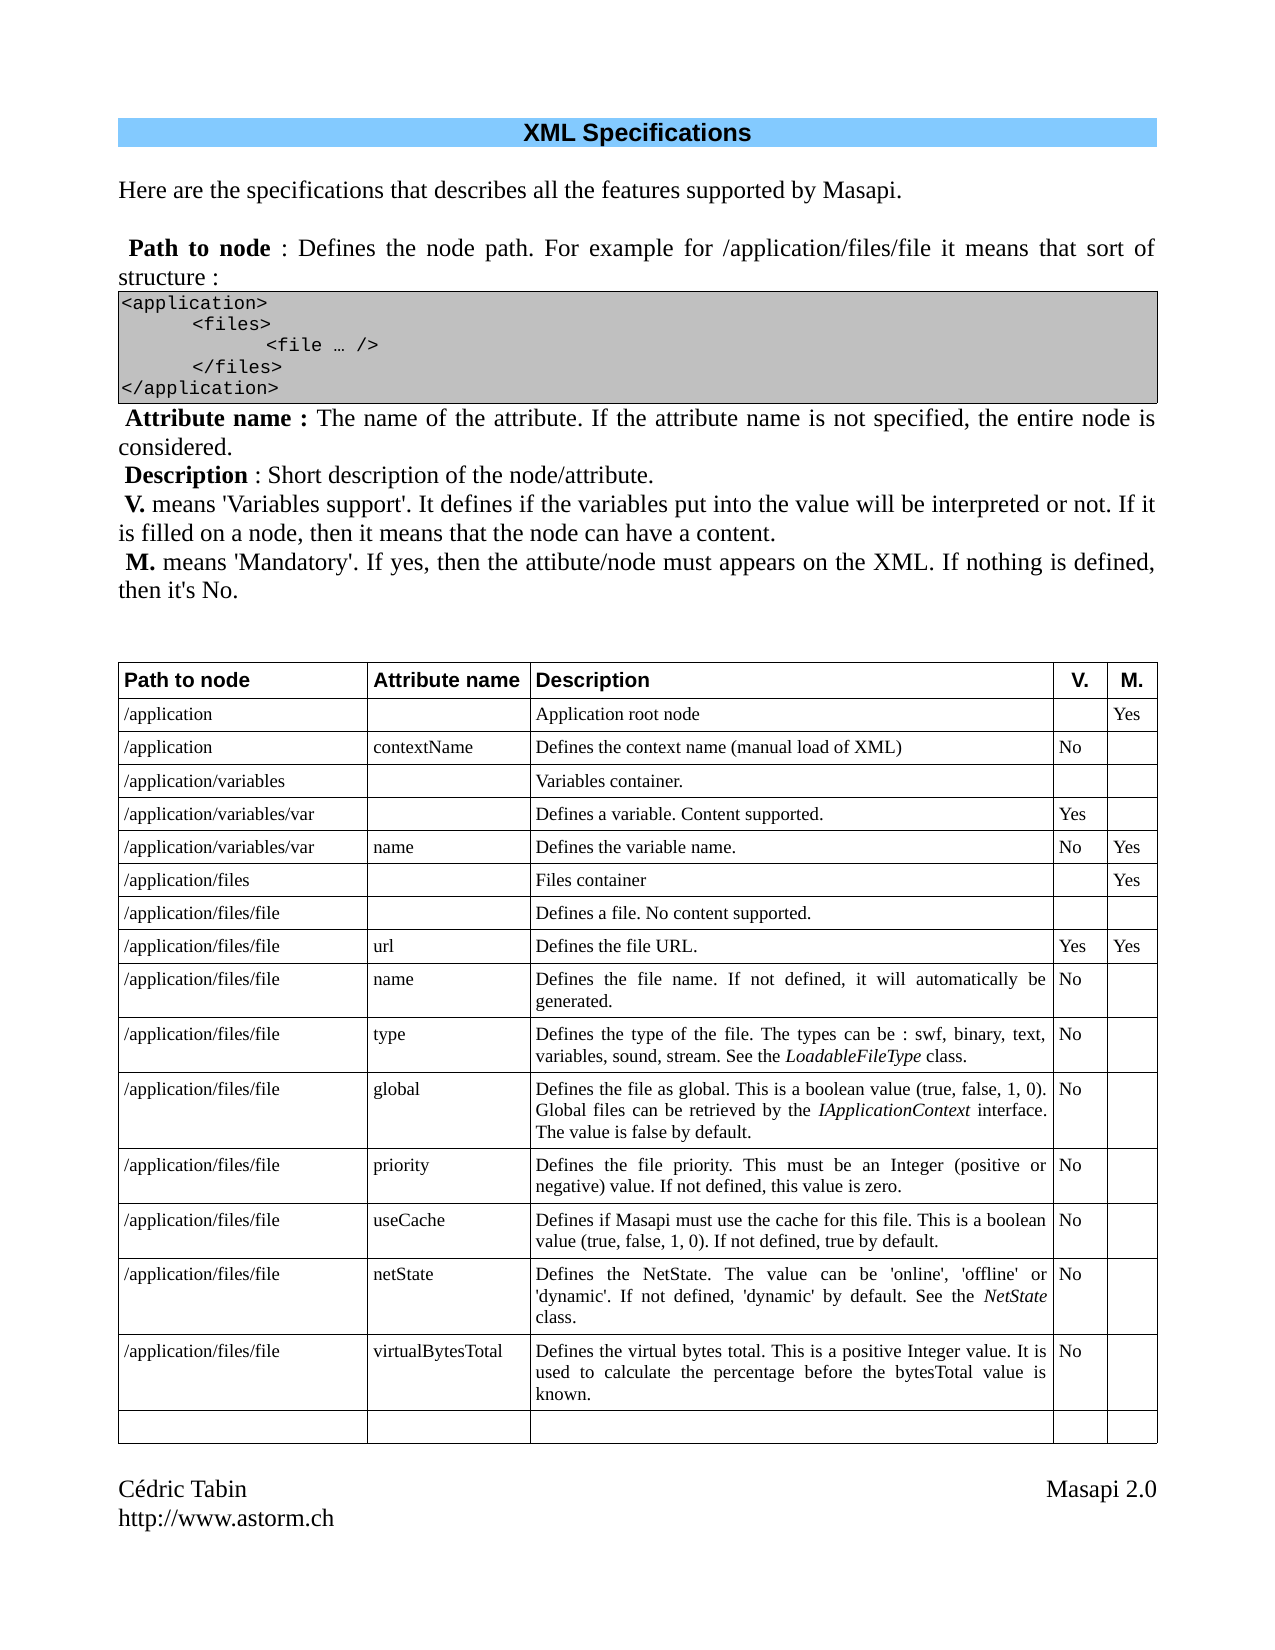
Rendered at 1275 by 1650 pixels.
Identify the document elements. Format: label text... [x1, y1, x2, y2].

table_cell virtualBytesTotal [368, 1335, 530, 1410]
table_cell [1108, 1411, 1157, 1443]
table_cell No [1054, 1149, 1107, 1203]
table_cell Defines the variable name. [531, 831, 1053, 863]
table_cell No [1054, 1018, 1107, 1072]
table_cell [1054, 897, 1107, 929]
text V. means 'Variables support'. It defines if the variables put into the value will be interpreted or not. If it is filled on a node, then it means that the node can have a content. [118, 489, 1157, 547]
table_cell contextName [368, 732, 530, 764]
text </files> [119, 354, 1157, 376]
text <application> [119, 292, 1157, 312]
table_cell [1054, 864, 1107, 896]
table_cell [119, 1411, 367, 1443]
table_cell /application/files/file [119, 1149, 367, 1203]
table_cell /application/files/file [119, 1073, 367, 1148]
text <files> [119, 312, 1157, 333]
table_cell [1108, 1204, 1157, 1257]
text Here are the specifications that describes all the features supported by Masapi. [118, 176, 1157, 204]
table_cell global [368, 1073, 530, 1148]
table_cell Files container [531, 864, 1053, 896]
table_cell [1108, 1149, 1157, 1203]
table_cell /application/files/file [119, 1018, 367, 1072]
table_cell /application/files/file [119, 1335, 367, 1410]
table_cell useCache [368, 1204, 530, 1257]
table_cell Yes [1108, 864, 1157, 896]
table_cell No [1054, 1335, 1107, 1410]
table_cell /application/files [119, 864, 367, 896]
text <file … /> [119, 333, 1157, 354]
table_cell /application/files/file [119, 1204, 367, 1257]
text M. means 'Mandatory'. If yes, then the attibute/node must appears on the XML. If nothing is defined, then it's No. [118, 547, 1157, 604]
text XML Specifications [118, 118, 1157, 147]
table_cell Application root node [531, 699, 1053, 731]
table_cell [1108, 798, 1157, 830]
table_cell Defines the NetState. The value can be 'online', 'offline' or 'dynamic'. If not defined, 'dynamic' by default. See the NetState class. [531, 1259, 1053, 1334]
table_cell [1054, 765, 1107, 797]
table_cell Yes [1054, 930, 1107, 962]
text Description : Short description of the node/attribute. [118, 461, 1157, 489]
table_cell No [1054, 964, 1107, 1017]
table_cell /application [119, 699, 367, 731]
text Attribute name : The name of the attribute. If the attribute name is not specified, the entire node is considered. [118, 404, 1157, 461]
table_cell No [1054, 1259, 1107, 1334]
table_cell name [368, 964, 530, 1017]
table_cell [368, 1411, 530, 1443]
table_cell Defines the file as global. This is a boolean value (true, false, 1, 0). Global files can be retrieved by the IApplicationContext interface. The value is false by default. [531, 1073, 1053, 1148]
table_cell /application/files/file [119, 897, 367, 929]
table_cell /application/files/file [119, 964, 367, 1017]
table_cell Yes [1108, 831, 1157, 863]
table_cell url [368, 930, 530, 962]
table_cell No [1054, 1204, 1107, 1257]
table_cell No [1054, 732, 1107, 764]
table_cell priority [368, 1149, 530, 1203]
table_cell Yes [1054, 798, 1107, 830]
table_cell Defines the file name. If not defined, it will automatically be generated. [531, 964, 1053, 1017]
table_header M. [1108, 663, 1157, 697]
table_cell /application/variables/var [119, 831, 367, 863]
table_header Description [531, 663, 1053, 697]
table_cell name [368, 831, 530, 863]
table_cell type [368, 1018, 530, 1072]
table_cell /application/variables/var [119, 798, 367, 830]
table_cell netState [368, 1259, 530, 1334]
table_cell [368, 864, 530, 896]
table_cell Defines the type of the file. The types can be : swf, binary, text, variables, sound, stream. See the LoadableFileType class. [531, 1018, 1053, 1072]
table_cell No [1054, 831, 1107, 863]
table_cell /application/files/file [119, 930, 367, 962]
table_cell /application/files/file [119, 1259, 367, 1334]
table_header Attribute name [368, 663, 530, 697]
table_cell /application [119, 732, 367, 764]
table_cell Variables container. [531, 765, 1053, 797]
table_cell [1108, 732, 1157, 764]
table_cell [1108, 765, 1157, 797]
table_cell [1108, 1073, 1157, 1148]
table_cell [531, 1411, 1053, 1443]
table_cell Defines a file. No content supported. [531, 897, 1053, 929]
table_cell Defines the file URL. [531, 930, 1053, 962]
table_cell [1108, 1018, 1157, 1072]
table_cell [1108, 1335, 1157, 1410]
table_cell [1108, 897, 1157, 929]
table_cell [1108, 1259, 1157, 1334]
table_cell Defines if Masapi must use the cache for this file. This is a boolean value (true, false, 1, 0). If not defined, true by default. [531, 1204, 1053, 1257]
table_cell [1108, 964, 1157, 1017]
text </application> [119, 376, 1157, 403]
table_header V. [1054, 663, 1107, 697]
table_cell No [1054, 1073, 1107, 1148]
text Path to node : Defines the node path. For example for /application/files/file it means that sort of structure : [118, 233, 1157, 291]
table_cell Yes [1108, 930, 1157, 962]
table_cell Defines the context name (manual load of XML) [531, 732, 1053, 764]
table_cell Defines the file priority. This must be an Integer (positive or negative) value. If not defined, this value is zero. [531, 1149, 1053, 1203]
table_cell [368, 699, 530, 731]
table_header Path to node [119, 663, 367, 697]
table_cell [368, 897, 530, 929]
table_cell Defines a variable. Content supported. [531, 798, 1053, 830]
table_cell [1054, 699, 1107, 731]
table_cell Defines the virtual bytes total. This is a positive Integer value. It is used to calculate the percentage before the bytesTotal value is known. [531, 1335, 1053, 1410]
table_cell [1054, 1411, 1107, 1443]
table_cell /application/variables [119, 765, 367, 797]
table_cell [368, 798, 530, 830]
table_cell Yes [1108, 699, 1157, 731]
table_cell [368, 765, 530, 797]
